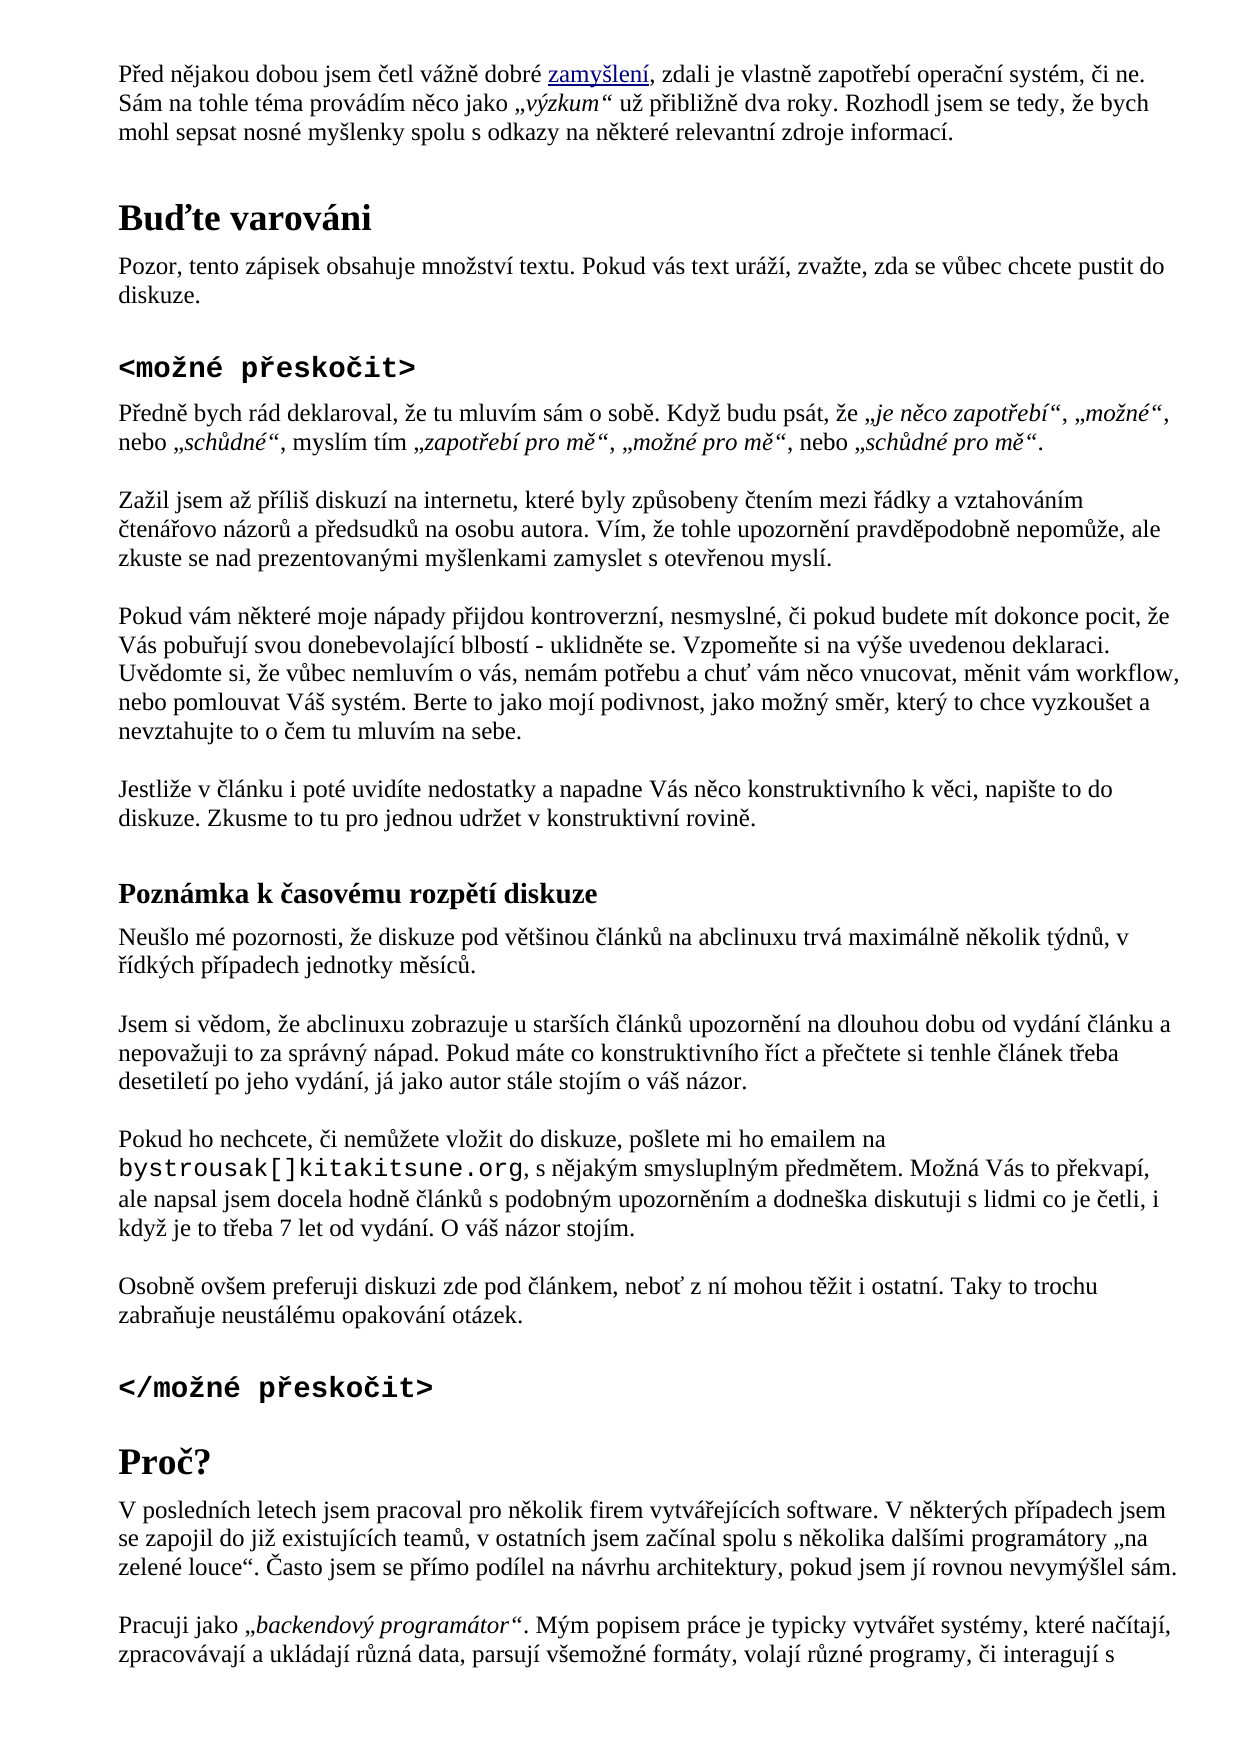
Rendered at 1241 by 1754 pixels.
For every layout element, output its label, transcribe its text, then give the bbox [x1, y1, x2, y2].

text Pozor, tento zápisek obsahuje množství textu. Pokud vás text uráží, zvažte, zda se vůbec chcete pustit do diskuze. [118, 251, 1181, 309]
subtitle Poznámka k časovému rozpětí diskuze [118, 876, 1181, 909]
text V posledních letech jsem pracoval pro několik firem vytvářejících software. V některých případech jsem se zapojil do již existujících teamů, v ostatních jsem začínal spolu s několika dalšími programátory „na zelené louce“. Často jsem se přímo podílel na návrhu architektury, pokud jsem jí rovnou nevymýšlel sám. [118, 1495, 1181, 1581]
text Pracuji jako „backendový programátor“. Mým popisem práce je typicky vytvářet systémy, které načítají, zpracovávají a ukládají různá data, parsují všemožné formáty, volají různé programy, či interagují s [118, 1610, 1181, 1668]
text Jestliže v článku i poté uvidíte nedostatky a napadne Vás něco konstruktivního k věci, napište to do diskuze. Zkusme to tu pro jednou udržet v konstruktivní rovině. [118, 774, 1181, 832]
subtitle </možné přeskočit> [118, 1373, 1181, 1406]
text Neušlo mé pozornosti, že diskuze pod většinou článků na abclinuxu trvá maximálně několik týdnů, v řídkých případech jednotky měsíců. [118, 922, 1181, 979]
text Předně bych rád deklaroval, že tu mluvím sám o sobě. Když budu psát, že „je něco zapotřebí“, „možné“, nebo „schůdné“, myslím tím „zapotřebí pro mě“, „možné pro mě“, nebo „schůdné pro mě“. [118, 398, 1181, 456]
text Zažil jsem až příliš diskuzí na internetu, které byly způsobeny čtením mezi řádky a vztahováním čtenářovo názorů a předsudků na osobu autora. Vím, že tohle upozornění pravděpodobně nepomůže, ale zkuste se nad prezentovanými myšlenkami zamyslet s otevřenou myslí. [118, 485, 1181, 572]
text Osobně ovšem preferuji diskuzi zde pod článkem, neboť z ní mohou těžit i ostatní. Taky to trochu zabraňuje neustálému opakování otázek. [118, 1271, 1181, 1329]
text Před nějakou dobou jsem četl vážně dobré zamyšlení, zdali je vlastně zapotřebí operační systém, či ne. Sám na tohle téma provádím něco jako „výzkum“ už přibližně dva roky. Rozhodl jsem se tedy, že bych mohl sepsat nosné myšlenky spolu s odkazy na některé relevantní zdroje informací. [118, 59, 1181, 145]
subtitle Buďte varováni [118, 196, 1181, 239]
subtitle <možné přeskočit> [118, 353, 1181, 386]
subtitle Proč? [118, 1439, 1181, 1482]
text Jsem si vědom, že abclinuxu zobrazuje u starších článků upozornění na dlouhou dobu od vydání článku a nepovažuji to za správný nápad. Pokud máte co konstruktivního říct a přečtete si tenhle článek třeba desetiletí po jeho vydání, já jako autor stále stojím o váš názor. [118, 1009, 1181, 1095]
text Pokud vám některé moje nápady přijdou kontroverzní, nesmyslné, či pokud budete mít dokonce pocit, že Vás pobuřují svou donebevolající blbostí - uklidněte se. Vzpomeňte si na výše uvedenou deklaraci. Uvědomte si, že vůbec nemluvím o vás, nemám potřebu a chuť vám něco vnucovat, měnit vám workflow, nebo pomlouvat Váš systém. Berte to jako mojí podivnost, jako možný směr, který to chce vyzkoušet a nevztahujte to o čem tu mluvím na sebe. [118, 601, 1181, 745]
text Pokud ho nechcete, či nemůžete vložit do diskuze, pošlete mi ho emailem na bystrousak[]kitakitsune.org, s nějakým smysluplným předmětem. Možná Vás to překvapí, ale napsal jsem docela hodně článků s podobným upozorněním a dodneška diskutuji s lidmi co je četli, i když je to třeba 7 let od vydání. O váš názor stojím. [118, 1124, 1181, 1242]
